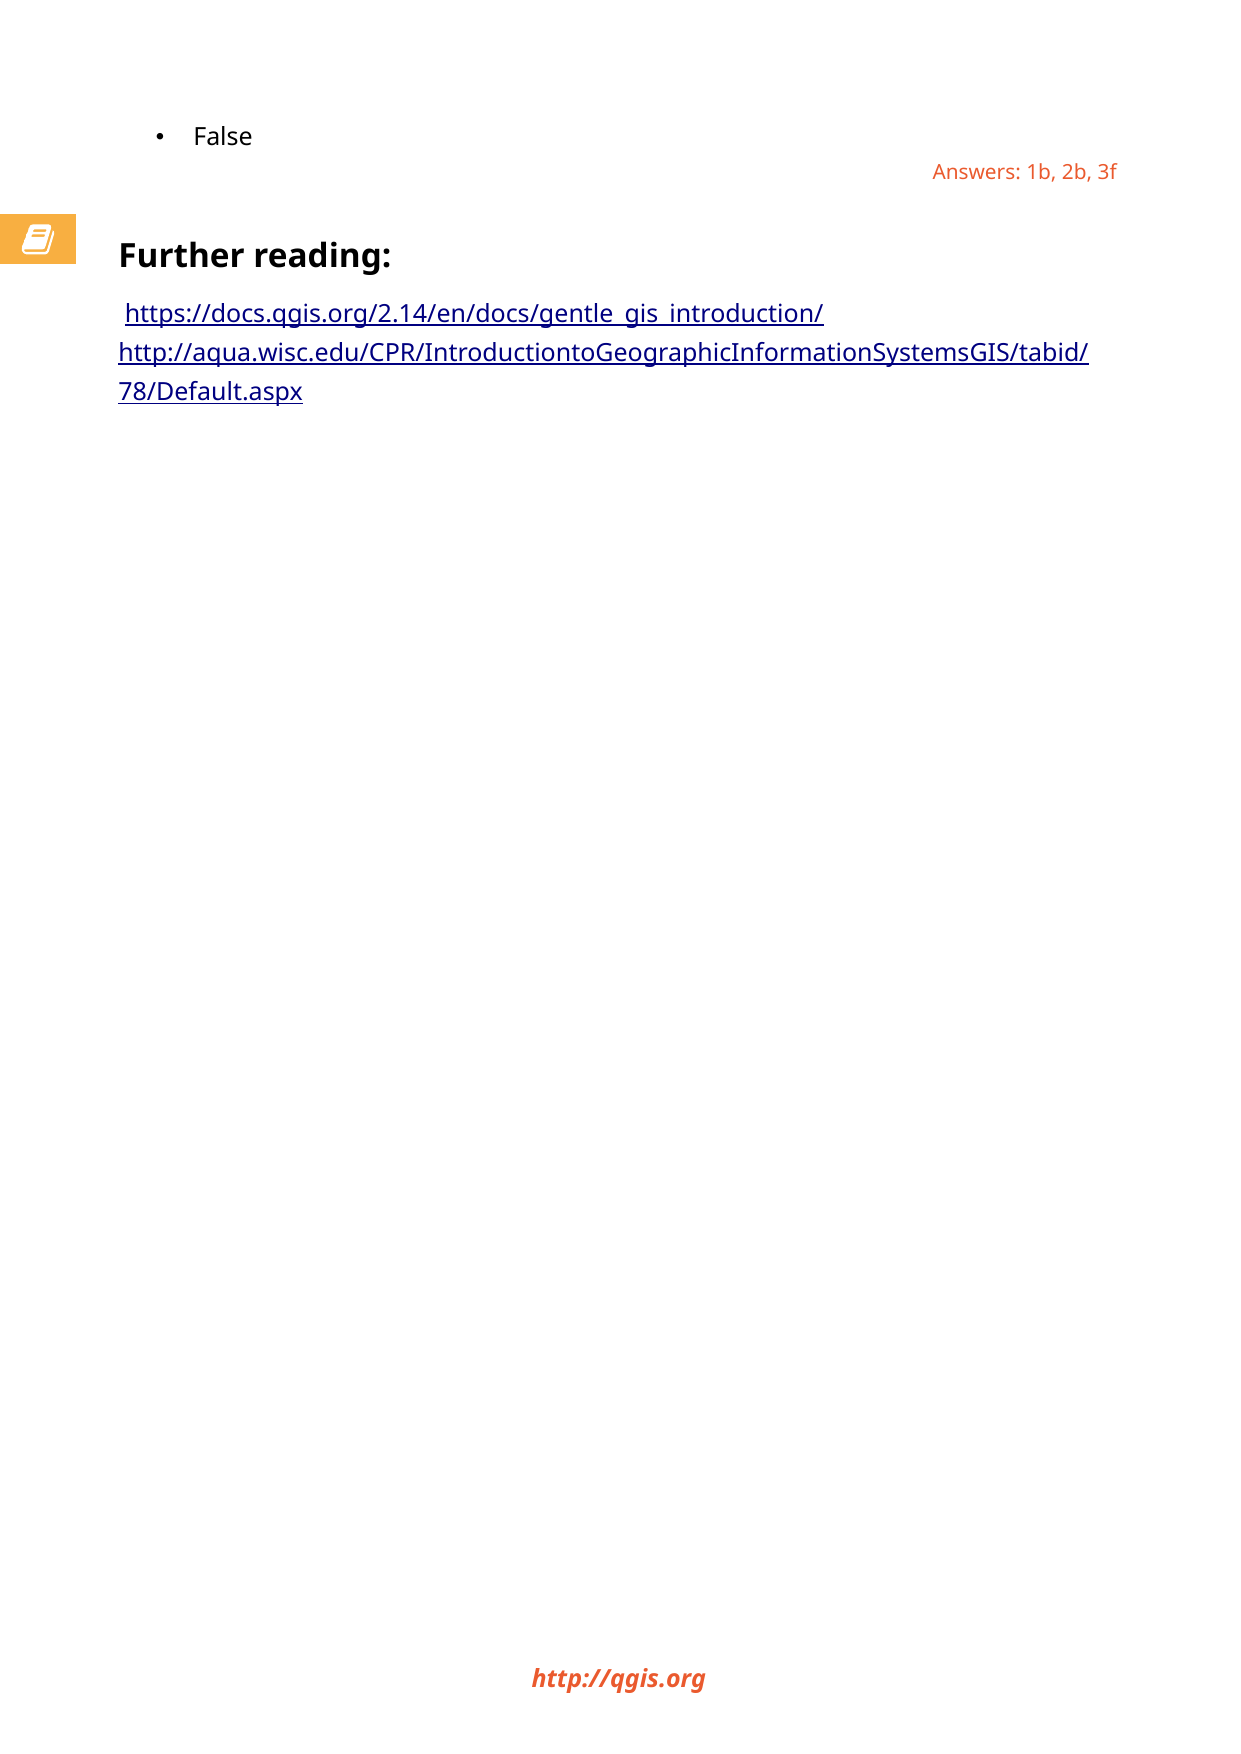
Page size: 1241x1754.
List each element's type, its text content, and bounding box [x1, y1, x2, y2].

text http://aqua.wisc.edu/CPR/IntroductiontoGeographicInformationSystemsGIS/tabid/78/Default.aspx [118, 335, 1122, 408]
subtitle Further reading: [118, 232, 1122, 277]
list False [156, 118, 1122, 152]
text https://docs.qgis.org/2.14/en/docs/gentle_gis_introduction/ [118, 296, 1122, 329]
text Answers: 1b, 2b, 3f [118, 157, 1122, 186]
